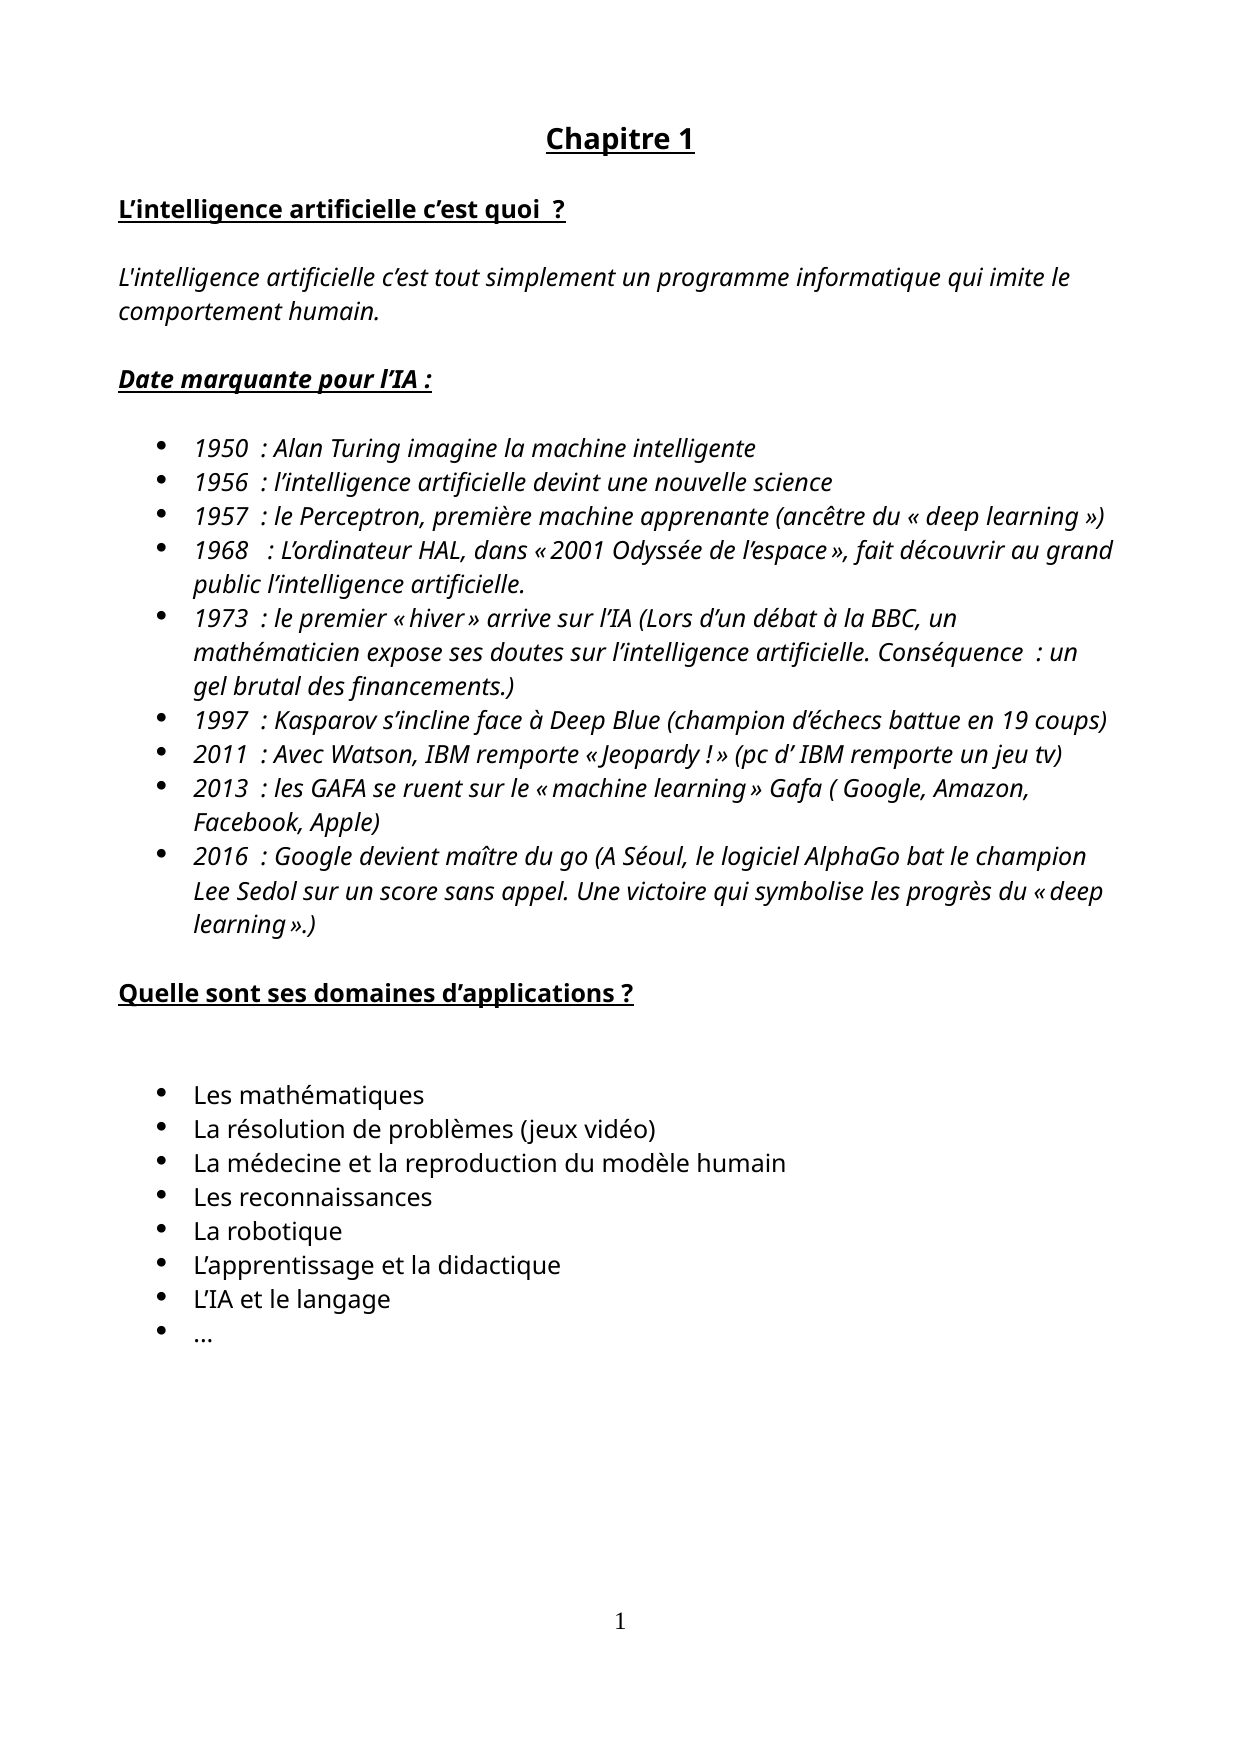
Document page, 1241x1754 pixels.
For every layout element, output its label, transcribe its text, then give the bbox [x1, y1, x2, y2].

text Quelle sont ses domaines d’applications ? [118, 975, 1122, 1009]
list L’IA et le langage [156, 1282, 1122, 1316]
text Chapitre 1 [118, 118, 1122, 158]
list 1973 : le premier « hiver » arrive sur l’IA (Lors d’un débat à la BBC, un mathématicien expose ses doutes sur l’intelligence artificielle. Conséquence : un gel brutal des financements.) [156, 601, 1122, 703]
text Date marquante pour l’IA : [118, 362, 1122, 396]
list La résolution de problèmes (jeux vidéo) [156, 1112, 1122, 1146]
list La robotique [156, 1214, 1122, 1248]
list La médecine et la reproduction du modèle humain [156, 1146, 1122, 1180]
text L’intelligence artificielle c’est quoi ? [118, 192, 1122, 226]
list Les reconnaissances [156, 1180, 1122, 1214]
text L'intelligence artificielle c’est tout simplement un programme informatique qui imite le comportement humain. [118, 260, 1122, 328]
list 1957 : le Perceptron, première machine apprenante (ancêtre du « deep learning ») [156, 498, 1122, 532]
list 1997 : Kasparov s’incline face à Deep Blue (champion d’échecs battue en 19 coups) [156, 703, 1122, 737]
list ... [156, 1316, 1122, 1350]
list L’apprentissage et la didactique [156, 1248, 1122, 1282]
list 1956 : l’intelligence artificielle devint une nouvelle science [156, 464, 1122, 498]
list 1950 : Alan Turing imagine la machine intelligente [156, 430, 1122, 464]
list 1968 : L’ordinateur HAL, dans « 2001 Odyssée de l’espace », fait découvrir au grand public l’intelligence artificielle. [156, 532, 1122, 601]
list Les mathématiques [156, 1077, 1122, 1112]
list 2011 : Avec Watson, IBM remporte « Jeopardy ! » (pc d’ IBM remporte un jeu tv) [156, 737, 1122, 771]
list 2016 : Google devient maître du go (A Séoul, le logiciel AlphaGo bat le champion Lee Sedol sur un score sans appel. Une victoire qui symbolise les progrès du « deep learning ».) [156, 839, 1122, 941]
list 2013 : les GAFA se ruent sur le « machine learning » Gafa ( Google, Amazon, Facebook, Apple) [156, 771, 1122, 839]
